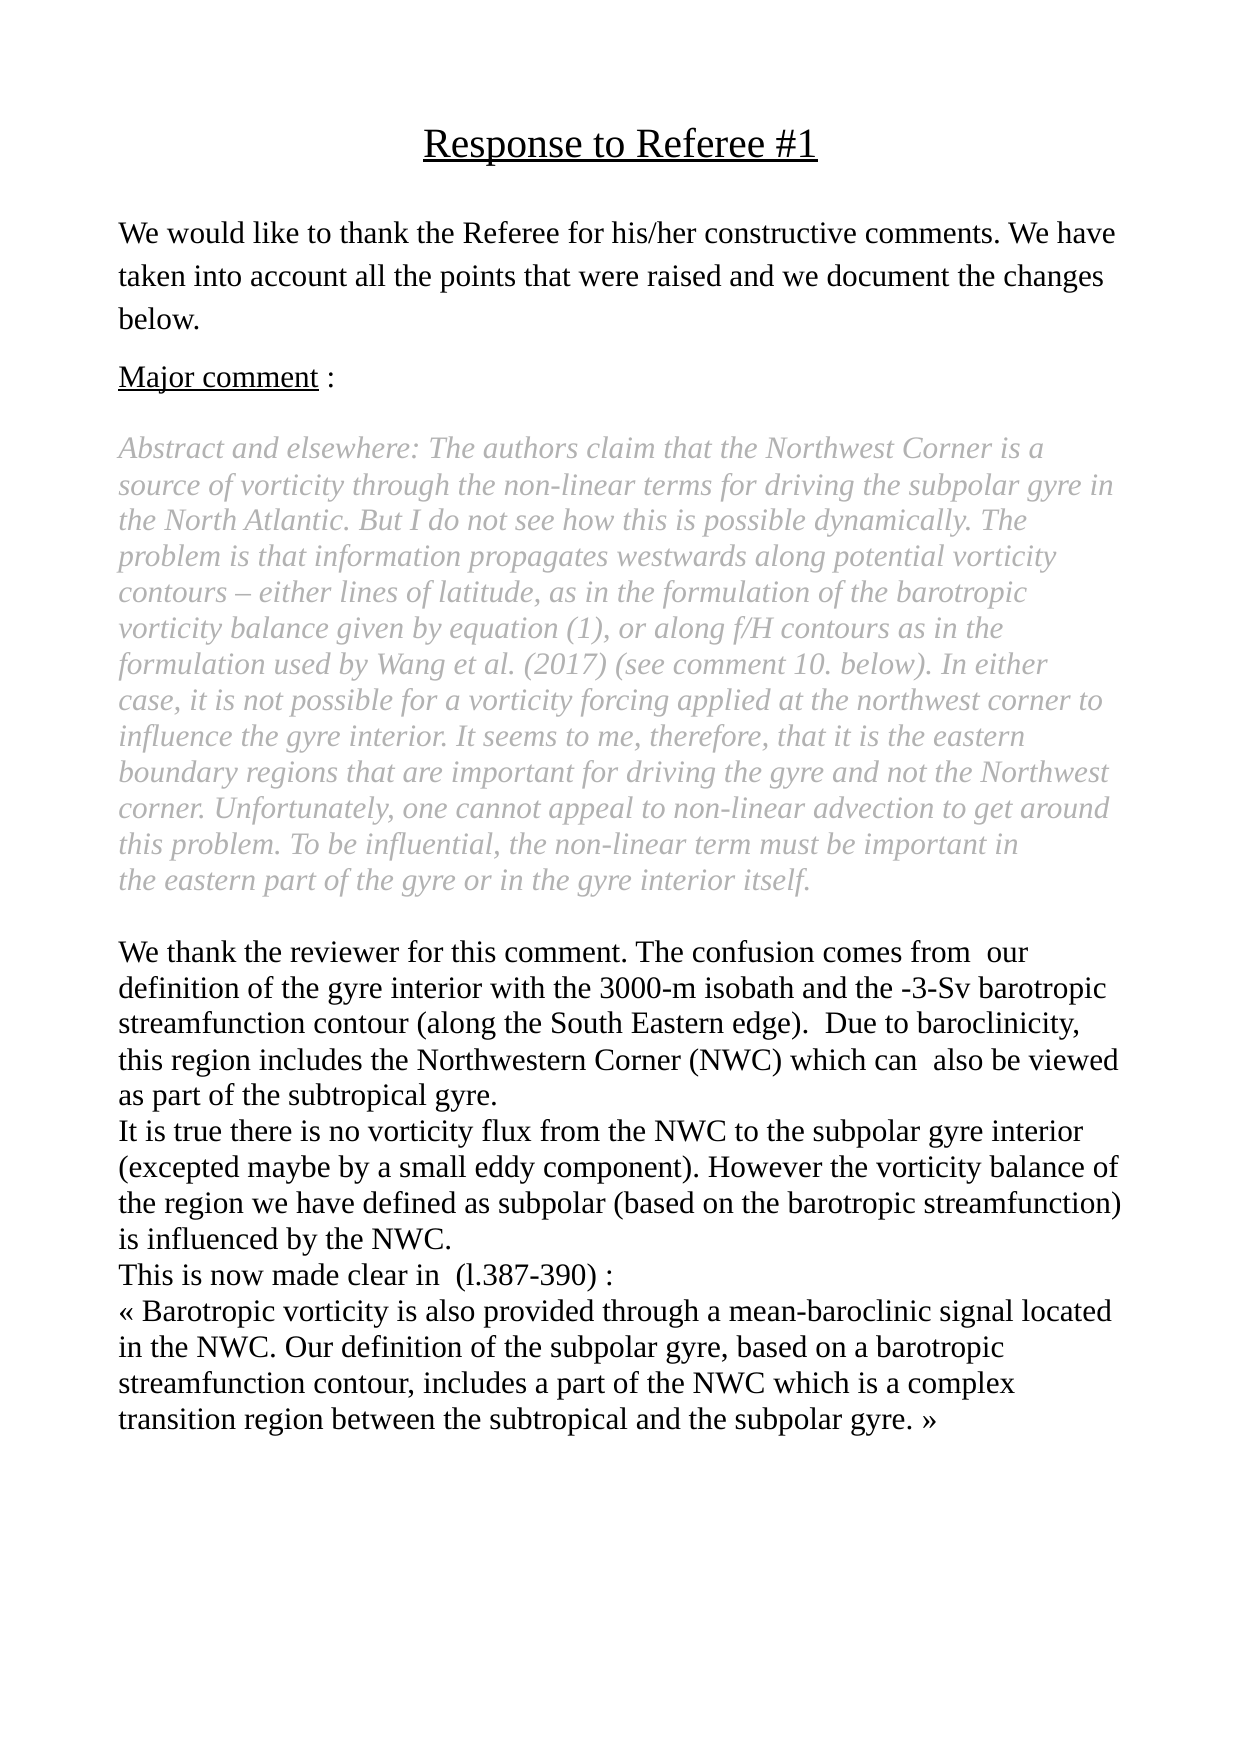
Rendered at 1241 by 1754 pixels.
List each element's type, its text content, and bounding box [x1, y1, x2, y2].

text influence the gyre interior. It seems to me, therefore, that it is the eastern boundary regions that are important for driving the gyre and not the Northwest corner. Unfortunately, one cannot appeal to non-linear advection to get around this problem. To be influential, the non-linear term must be important in [118, 717, 1122, 861]
text This is now made clear in (l.387-390) : [118, 1256, 1122, 1292]
text Abstract and elsewhere: The authors claim that the Northwest Corner is a source of vorticity through the non-linear terms for driving the subpolar gyre in the North Atlantic. But I do not see how this is possible dynamically. The problem is that information propagates westwards along potential vorticity [118, 430, 1122, 573]
text It is true there is no vorticity flux from the NWC to the subpolar gyre interior (excepted maybe by a small eddy component). However the vorticity balance of the region we have defined as subpolar (based on the barotropic streamfunction) is influenced by the NWC. [118, 1113, 1122, 1256]
text Response to Referee #1 [118, 118, 1122, 166]
text Major comment : [118, 358, 1122, 394]
text contours – either lines of latitude, as in the formulation of the barotropic vorticity balance given by equation (1), or along f/H contours as in the formulation used by Wang et al. (2017) (see comment 10. below). In either case, it is not possible for a vorticity forcing applied at the northwest corner to [118, 573, 1122, 717]
text « Barotropic vorticity is also provided through a mean-baroclinic signal located in the NWC. Our definition of the subpolar gyre, based on a barotropic streamfunction contour, includes a part of the NWC which is a complex transition region between the subtropical and the subpolar gyre. » [118, 1292, 1122, 1436]
text the eastern part of the gyre or in the gyre interior itself. [118, 861, 1122, 897]
text We would like to thank the Referee for his/her constructive comments. We have taken into account all the points that were raised and we document the changes below. [118, 214, 1122, 336]
text We thank the reviewer for this comment. The confusion comes from our definition of the gyre interior with the 3000-m isobath and the -3-Sv barotropic streamfunction contour (along the South Eastern edge). Due to baroclinicity, this region includes the Northwestern Corner (NWC) which can also be viewed as part of the subtropical gyre. [118, 933, 1122, 1113]
